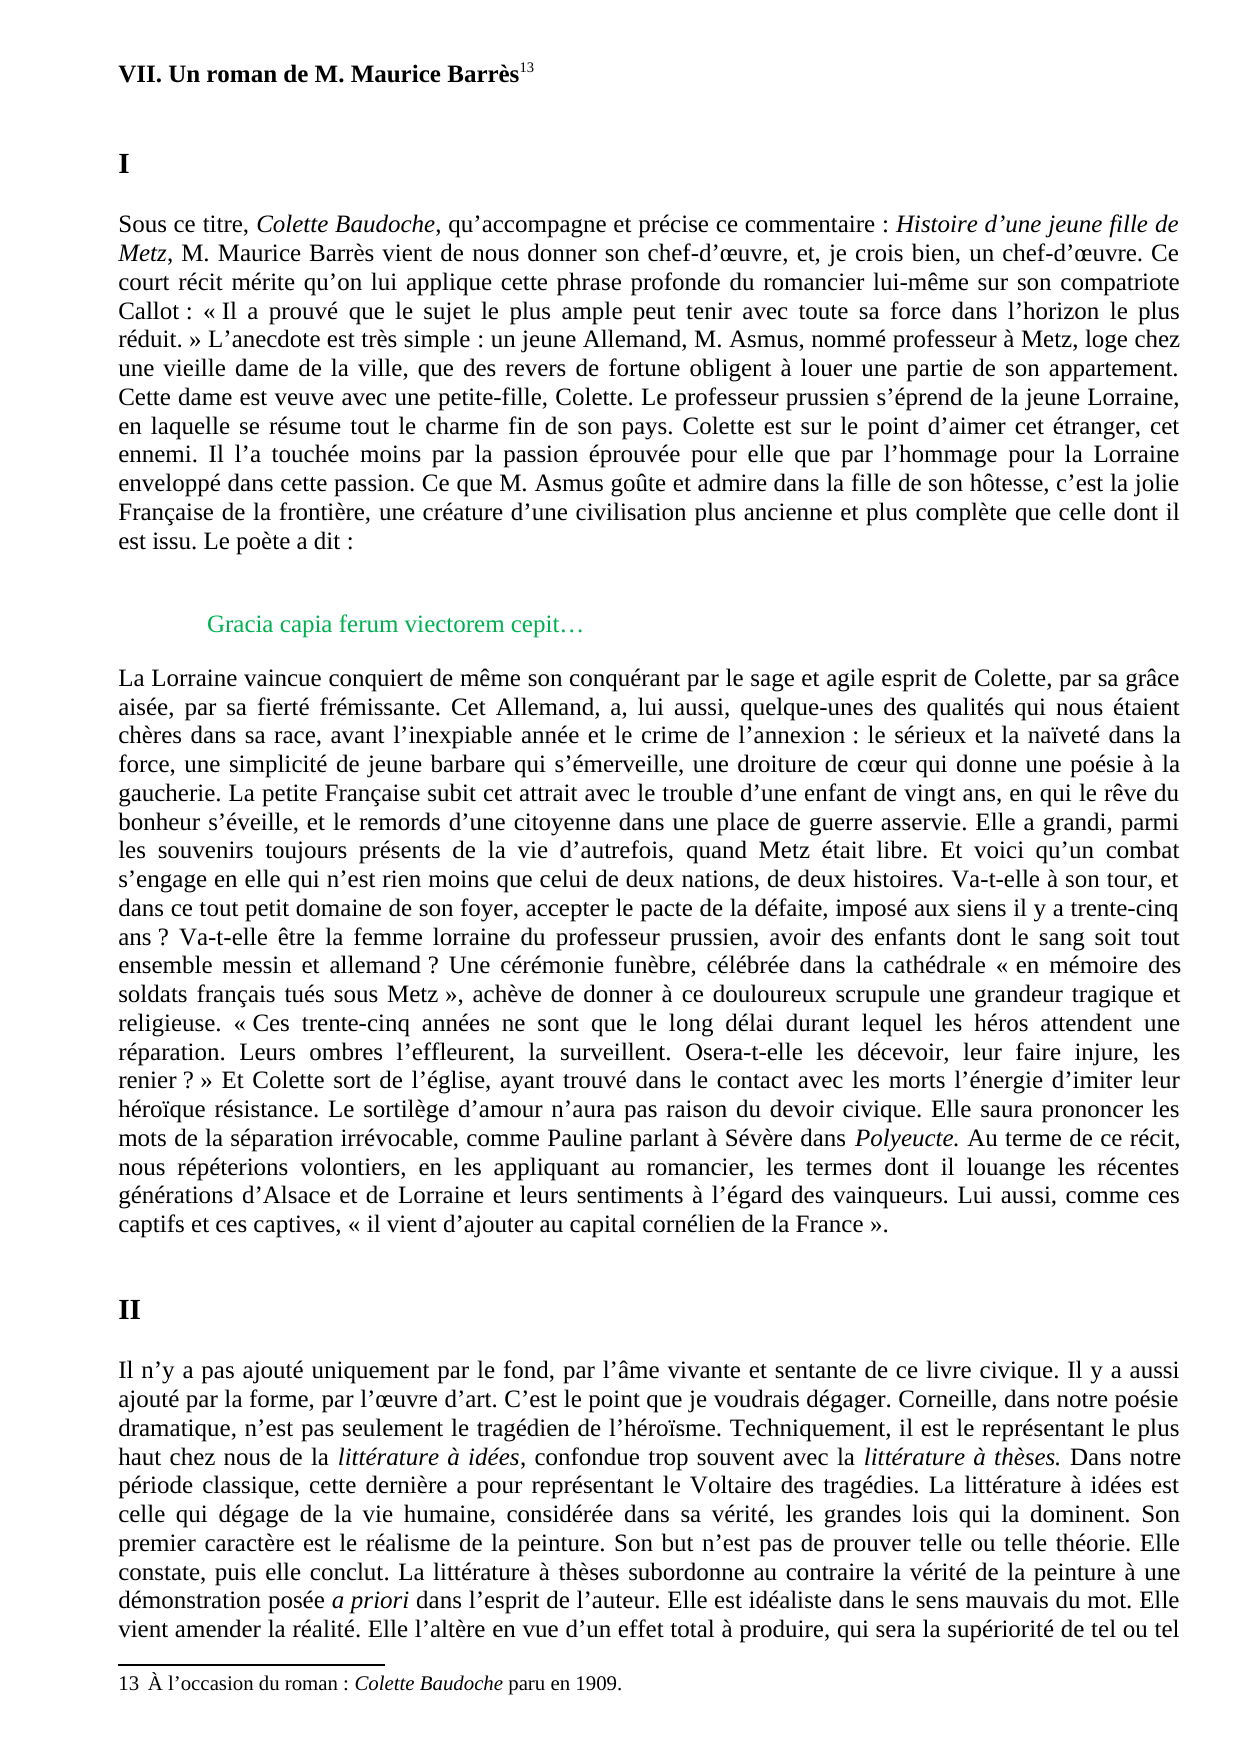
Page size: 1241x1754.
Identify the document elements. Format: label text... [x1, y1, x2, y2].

text Il n’y a pas ajouté uniquement par le fond, par l’âme vivante et sentante de ce livre civique. Il y a aussi ajouté par la forme, par l’œuvre d’art. C’est le point que je voudrais dégager. Corneille, dans notre poésie dramatique, n’est pas seulement le tragédien de l’héroïsme. Techniquement, il est le représentant le plus haut chez nous de la littérature à idées, confondue trop souvent avec la littérature à thèses. Dans notre période classique, cette dernière a pour représentant le Voltaire des tragédies. La littérature à idées est celle qui dégage de la vie humaine, considérée dans sa vérité, les grandes lois qui la dominent. Son premier caractère est le réalisme de la peinture. Son but n’est pas de prouver telle ou telle théorie. Elle constate, puis elle conclut. La littérature à thèses subordonne au contraire la vérité de la peinture à une démonstration posée a priori dans l’esprit de l’auteur. Elle est idéaliste dans le sens mauvais du mot. Elle vient amender la réalité. Elle l’altère en vue d’un effet total à produire, qui sera la supériorité de tel ou tel [118, 1355, 1181, 1643]
subtitle II [118, 1292, 1181, 1326]
text Sous ce titre, Colette Baudoche, qu’accompagne et précise ce commentaire : Histoire d’une jeune fille de Metz, M. Maurice Barrès vient de nous donner son chef-d’œuvre, et, je crois bien, un chef-d’œuvre. Ce court récit mérite qu’on lui applique cette phrase profonde du romancier lui-même sur son compatriote Callot : « Il a prouvé que le sujet le plus ample peut tenir avec toute sa force dans l’horizon le plus réduit. » L’anecdote est très simple : un jeune Allemand, M. Asmus, nommé professeur à Metz, loge chez une vieille dame de la ville, que des revers de fortune obligent à louer une partie de son appartement. Cette dame est veuve avec une petite-fille, Colette. Le professeur prussien s’éprend de la jeune Lorraine, en laquelle se résume tout le charme fin de son pays. Colette est sur le point d’aimer cet étranger, cet ennemi. Il l’a touchée moins par la passion éprouvée pour elle que par l’hommage pour la Lorraine enveloppé dans cette passion. Ce que M. Asmus goûte et admire dans la fille de son hôtesse, c’est la jolie Française de la frontière, une créature d’une civilisation plus ancienne et plus complète que celle dont il est issu. Le poète a dit : [118, 209, 1181, 554]
text À l’occasion du roman : Colette Baudoche paru en 1909. [118, 1671, 1181, 1695]
subtitle I [118, 147, 1181, 180]
text Gracia capia ferum viectorem cepit… [207, 609, 1181, 638]
subtitle VII. Un roman de M. Maurice Barrès [118, 59, 1181, 88]
text La Lorraine vaincue conquiert de même son conquérant par le sage et agile esprit de Colette, par sa grâce aisée, par sa fierté frémissante. Cet Allemand, a, lui aussi, quelque-unes des qualités qui nous étaient chères dans sa race, avant l’inexpiable année et le crime de l’annexion : le sérieux et la naïveté dans la force, une simplicité de jeune barbare qui s’émerveille, une droiture de cœur qui donne une poésie à la gaucherie. La petite Française subit cet attrait avec le trouble d’une enfant de vingt ans, en qui le rêve du bonheur s’éveille, et le remords d’une citoyenne dans une place de guerre asservie. Elle a grandi, parmi les souvenirs toujours présents de la vie d’autrefois, quand Metz était libre. Et voici qu’un combat s’engage en elle qui n’est rien moins que celui de deux nations, de deux histoires. Va-t-elle à son tour, et dans ce tout petit domaine de son foyer, accepter le pacte de la défaite, imposé aux siens il y a trente-cinq ans ? Va-t-elle être la femme lorraine du professeur prussien, avoir des enfants dont le sang soit tout ensemble messin et allemand ? Une cérémonie funèbre, célébrée dans la cathédrale « en mémoire des soldats français tués sous Metz », achève de donner à ce douloureux scrupule une grandeur tragique et religieuse. « Ces trente-cinq années ne sont que le long délai durant lequel les héros attendent une réparation. Leurs ombres l’effleurent, la surveillent. Osera-t-elle les décevoir, leur faire injure, les renier ? » Et Colette sort de l’église, ayant trouvé dans le contact avec les morts l’énergie d’imiter leur héroïque résistance. Le sortilège d’amour n’aura pas raison du devoir civique. Elle saura prononcer les mots de la séparation irrévocable, comme Pauline parlant à Sévère dans Polyeucte. Au terme de ce récit, nous répéterions volontiers, en les appliquant au romancier, les termes dont il louange les récentes générations d’Alsace et de Lorraine et leurs sentiments à l’égard des vainqueurs. Lui aussi, comme ces captifs et ces captives, « il vient d’ajouter au capital cornélien de la France ». [118, 663, 1181, 1238]
